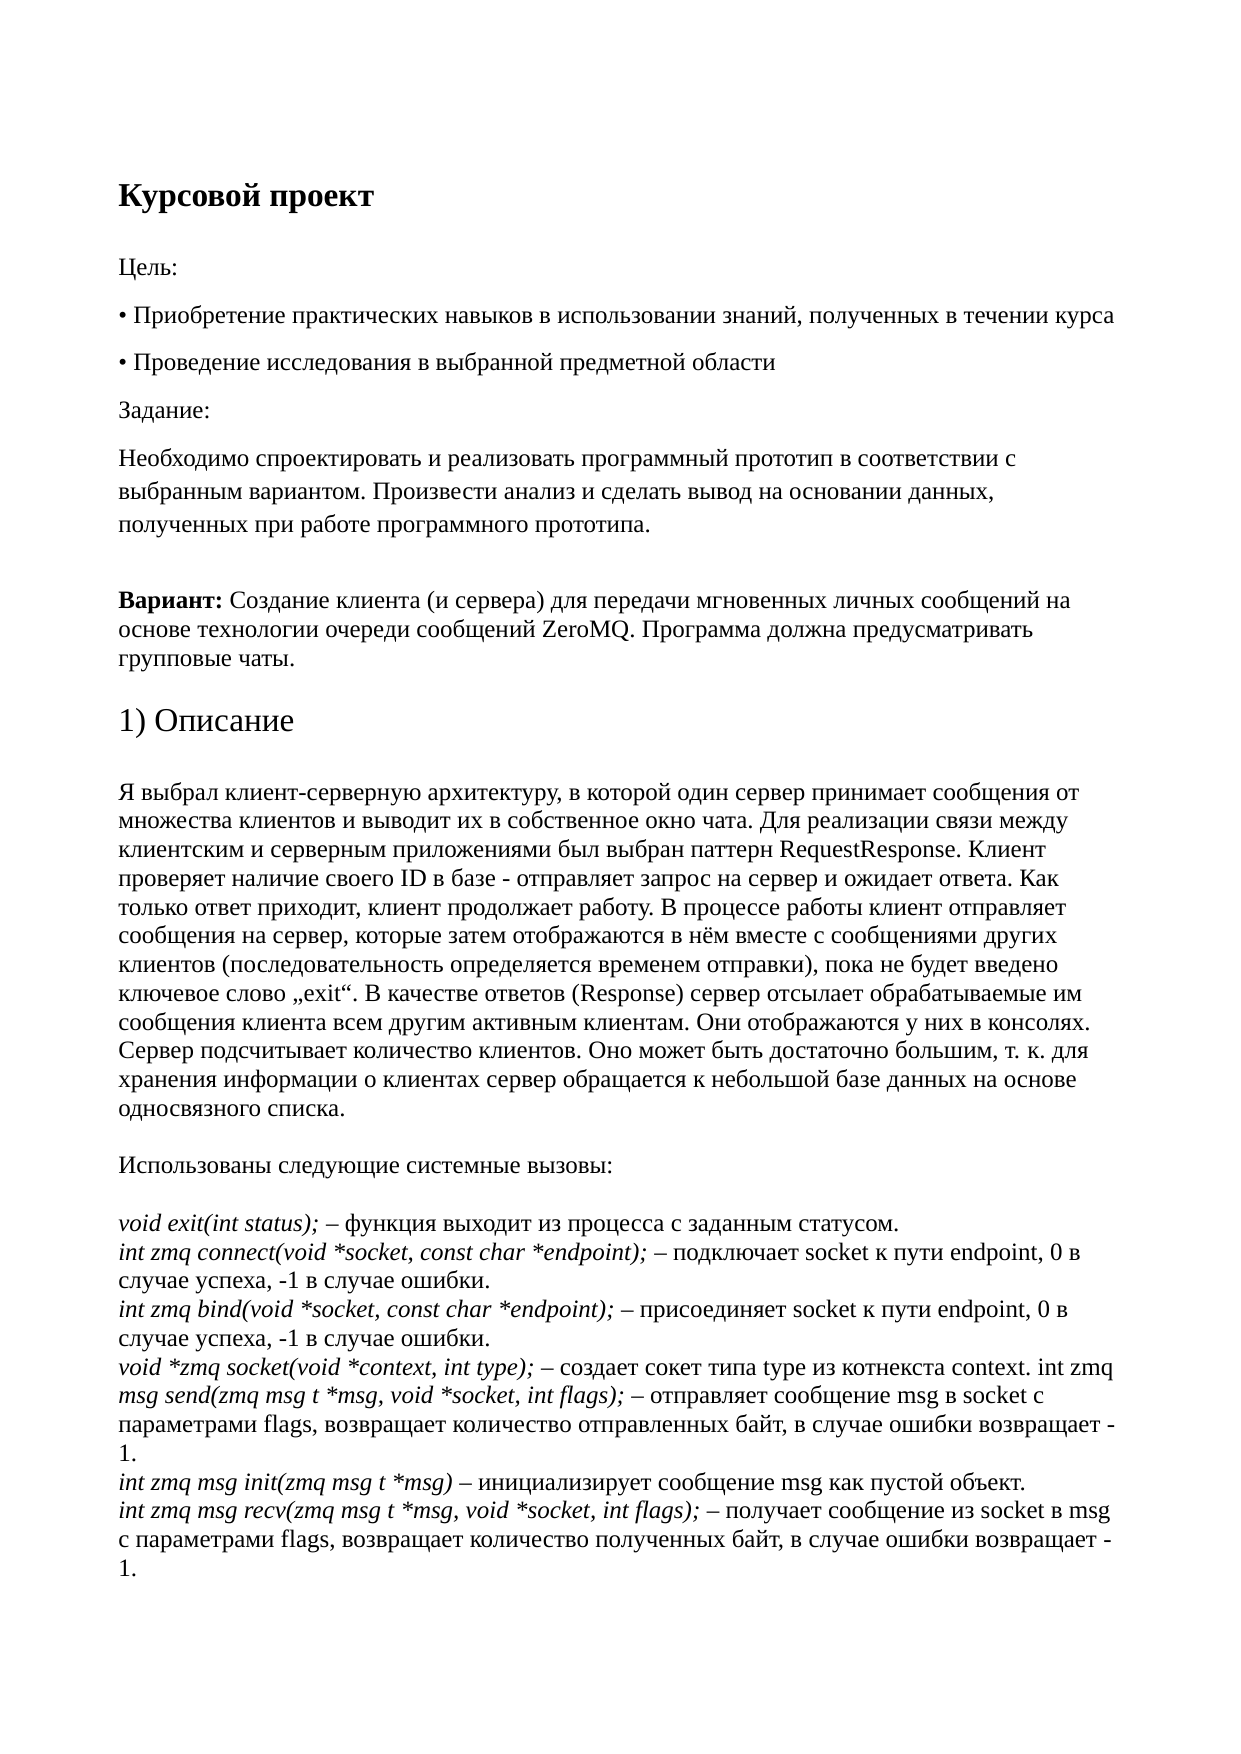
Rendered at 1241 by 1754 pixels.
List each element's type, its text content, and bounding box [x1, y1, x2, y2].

text • Проведение исследования в выбранной предметной области [118, 347, 1122, 376]
text int zmq msg init(zmq msg t *msg) – инициализирует сообщение msg как пустой объект. [118, 1467, 1122, 1496]
text void *zmq socket(void *context, int type); – создает сокет типа type из котнекста context. int zmq msg send(zmq msg t *msg, void *socket, int flags); – отправляет сообщение msg в socket с параметрами flags, возвращает количество отправленных байт, в случае ошибки возвращает -1. [118, 1352, 1122, 1467]
text Задание: [118, 395, 1122, 424]
text Курсовой проект [118, 176, 1122, 214]
text Я выбрал клиент-серверную архитектуру, в которой один сервер принимает сообщения от множества клиентов и выводит их в собственное окно чата. Для реализации связи между клиентским и серверным приложениями был выбран паттерн RequestResponse. Клиент проверяет наличие своего ID в базе - отправляет запрос на сервер и ожидает ответа. Как только ответ приходит, клиент продолжает работу. В процессе работы клиент отправляет сообщения на сервер, которые затем отображаются в нём вместе с сообщениями других клиентов (последовательность определяется временем отправки), пока не будет введено ключевое слово „exit“. В качестве ответов (Response) сервер отсылает обрабатываемые им сообщения клиента всем другим активным клиентам. Они отображаются у них в консолях. Сервер подсчитывает количество клиентов. Оно может быть достаточно большим, т. к. для хранения информации о клиентах сервер обращается к небольшой базе данных на основе односвязного списка. [118, 777, 1122, 1122]
text void exit(int status); – функция выходит из процесса с заданным статусом. [118, 1208, 1122, 1237]
text Необходимо спроектировать и реализовать программный прототип в соответствии с выбранным вариантом. Произвести анализ и сделать вывод на основании данных, полученных при работе программного прототипа. [118, 443, 1122, 537]
text Вариант: Создание клиента (и сервера) для передачи мгновенных личных сообщений на основе технологии очереди сообщений ZeroMQ. Программа должна предусматривать групповые чаты. [118, 585, 1122, 671]
text • Приобретение практических навыков в использовании знаний, полученных в течении курса [118, 300, 1122, 329]
text Цель: [118, 252, 1122, 281]
text int zmq connect(void *socket, const char *endpoint); – подключает socket к пути endpoint, 0 в случае успеха, -1 в случае ошибки. [118, 1237, 1122, 1294]
text int zmq bind(void *socket, const char *endpoint); – присоединяет socket к пути endpoint, 0 в случае успеха, -1 в случае ошибки. [118, 1294, 1122, 1352]
text 1) Описание [118, 700, 1122, 738]
text Использованы следующие системные вызовы: [118, 1151, 1122, 1179]
text int zmq msg recv(zmq msg t *msg, void *socket, int flags); – получает сообщение из socket в msg с параметрами flags, возвращает количество полученных байт, в случае ошибки возвращает -1. [118, 1496, 1122, 1582]
